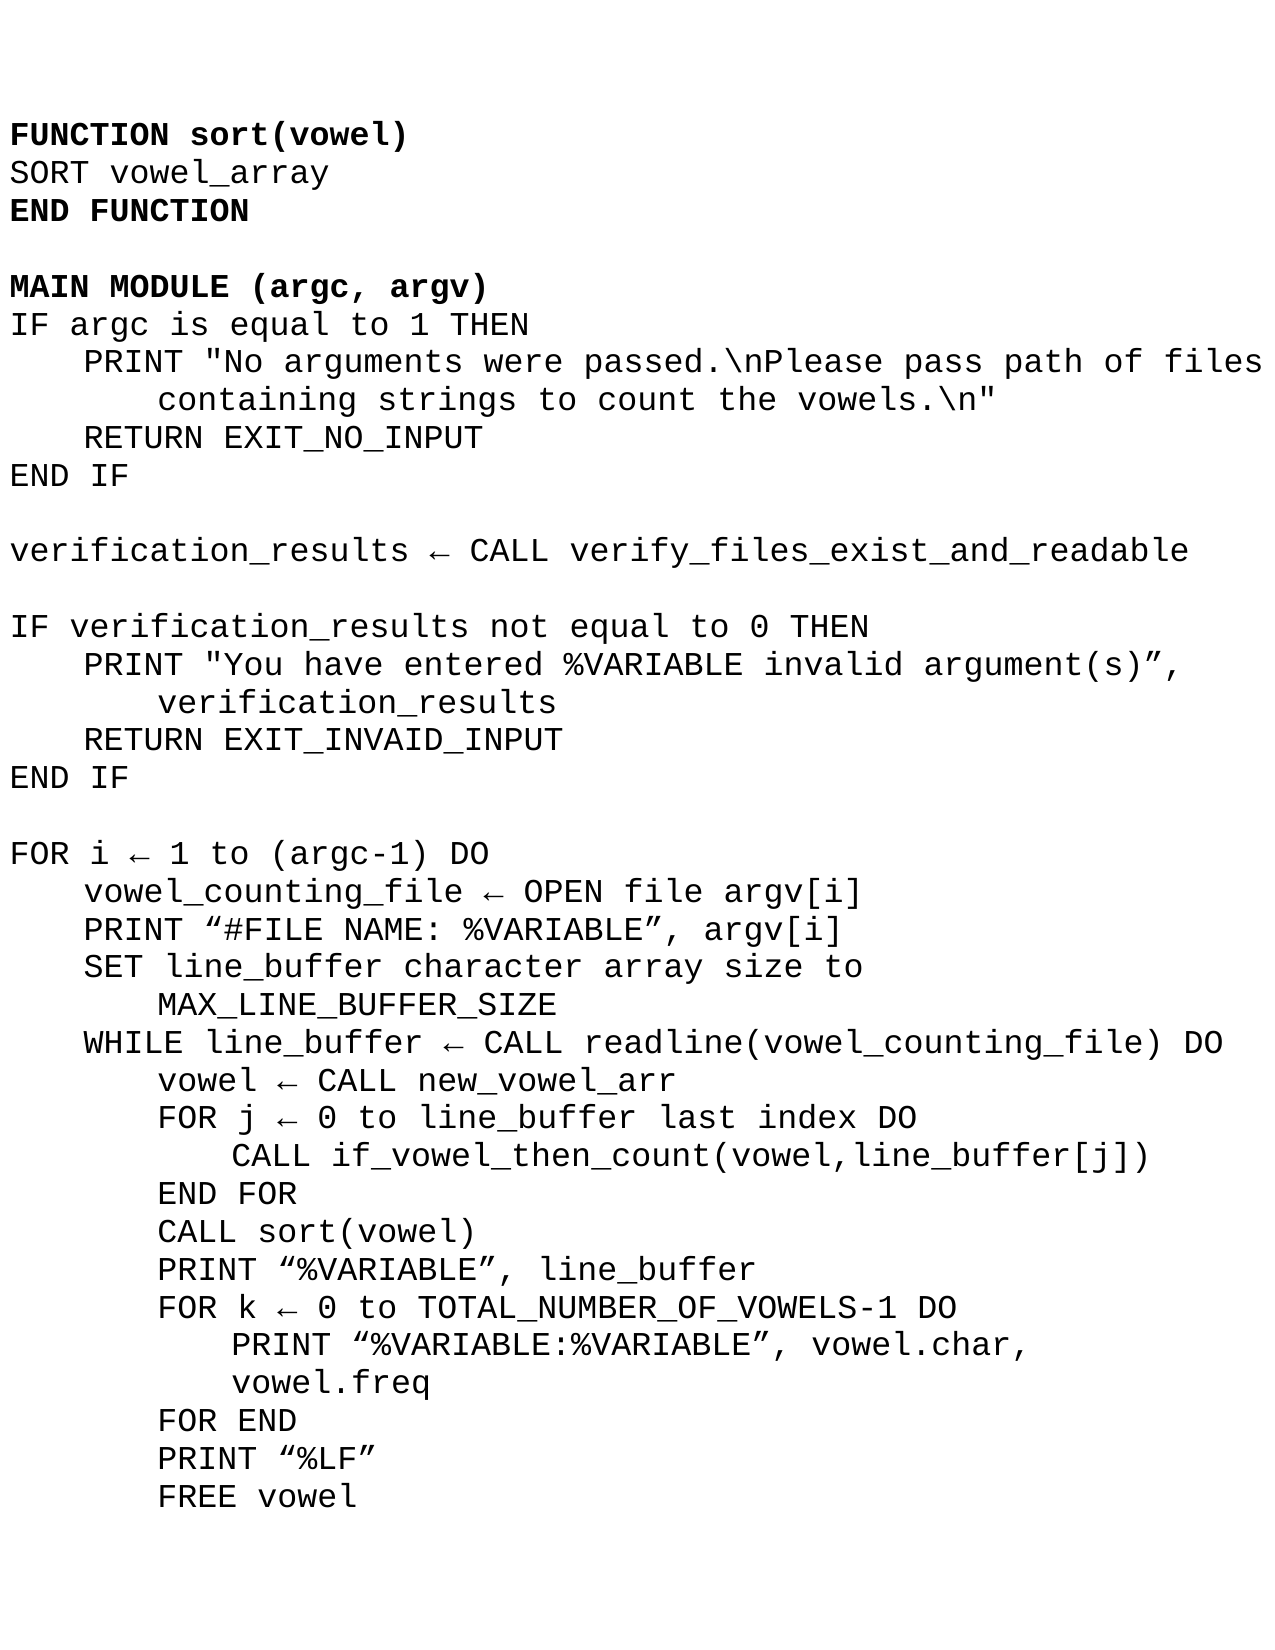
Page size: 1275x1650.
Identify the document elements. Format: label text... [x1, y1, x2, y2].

text FUNCTION sort(vowel) [9, 118, 1275, 156]
text verification_results ← CALL verify_files_exist_and_readable [9, 534, 1275, 572]
text RETURN EXIT_NO_INPUT [9, 421, 1275, 458]
text vowel ← CALL new_vowel_arr [9, 1063, 1275, 1101]
text END IF [9, 761, 1275, 799]
text FOR END [9, 1404, 1275, 1442]
text PRINT “%VARIABLE”, line_buffer [9, 1252, 1275, 1290]
text END FOR [9, 1177, 1275, 1215]
text CALL if_vowel_then_count(vowel,line_buffer[j]) [9, 1139, 1275, 1177]
text IF argc is equal to 1 THEN [9, 307, 1275, 345]
text PRINT "No arguments were passed.\nPlease pass path of files containing strings to count the vowels.\n" [9, 345, 1275, 421]
text FOR j ← 0 to line_buffer last index DO [9, 1101, 1275, 1139]
text PRINT “%LF” [9, 1442, 1275, 1479]
text PRINT “#FILE NAME: %VARIABLE”, argv[i] [9, 912, 1275, 950]
text FREE vowel [9, 1479, 1275, 1517]
text PRINT "You have entered %VARIABLE invalid argument(s)”, verification_results [9, 647, 1275, 723]
text PRINT “%VARIABLE:%VARIABLE”, vowel.char, vowel.freq [9, 1328, 1275, 1404]
text CALL sort(vowel) [9, 1215, 1275, 1252]
text END IF [9, 458, 1275, 496]
text RETURN EXIT_INVAID_INPUT [9, 723, 1275, 761]
text IF verification_results not equal to 0 THEN [9, 610, 1275, 647]
text FOR k ← 0 to TOTAL_NUMBER_OF_VOWELS-1 DO [9, 1290, 1275, 1328]
text SORT vowel_array [9, 156, 1275, 194]
text SET line_buffer character array size to MAX_LINE_BUFFER_SIZE [9, 950, 1275, 1026]
text vowel_counting_file ← OPEN file argv[i] [9, 874, 1275, 912]
text MAIN MODULE (argc, argv) [9, 269, 1275, 307]
text WHILE line_buffer ← CALL readline(vowel_counting_file) DO [9, 1026, 1275, 1063]
text FOR i ← 1 to (argc-1) DO [9, 837, 1275, 874]
text END FUNCTION [9, 194, 1275, 232]
